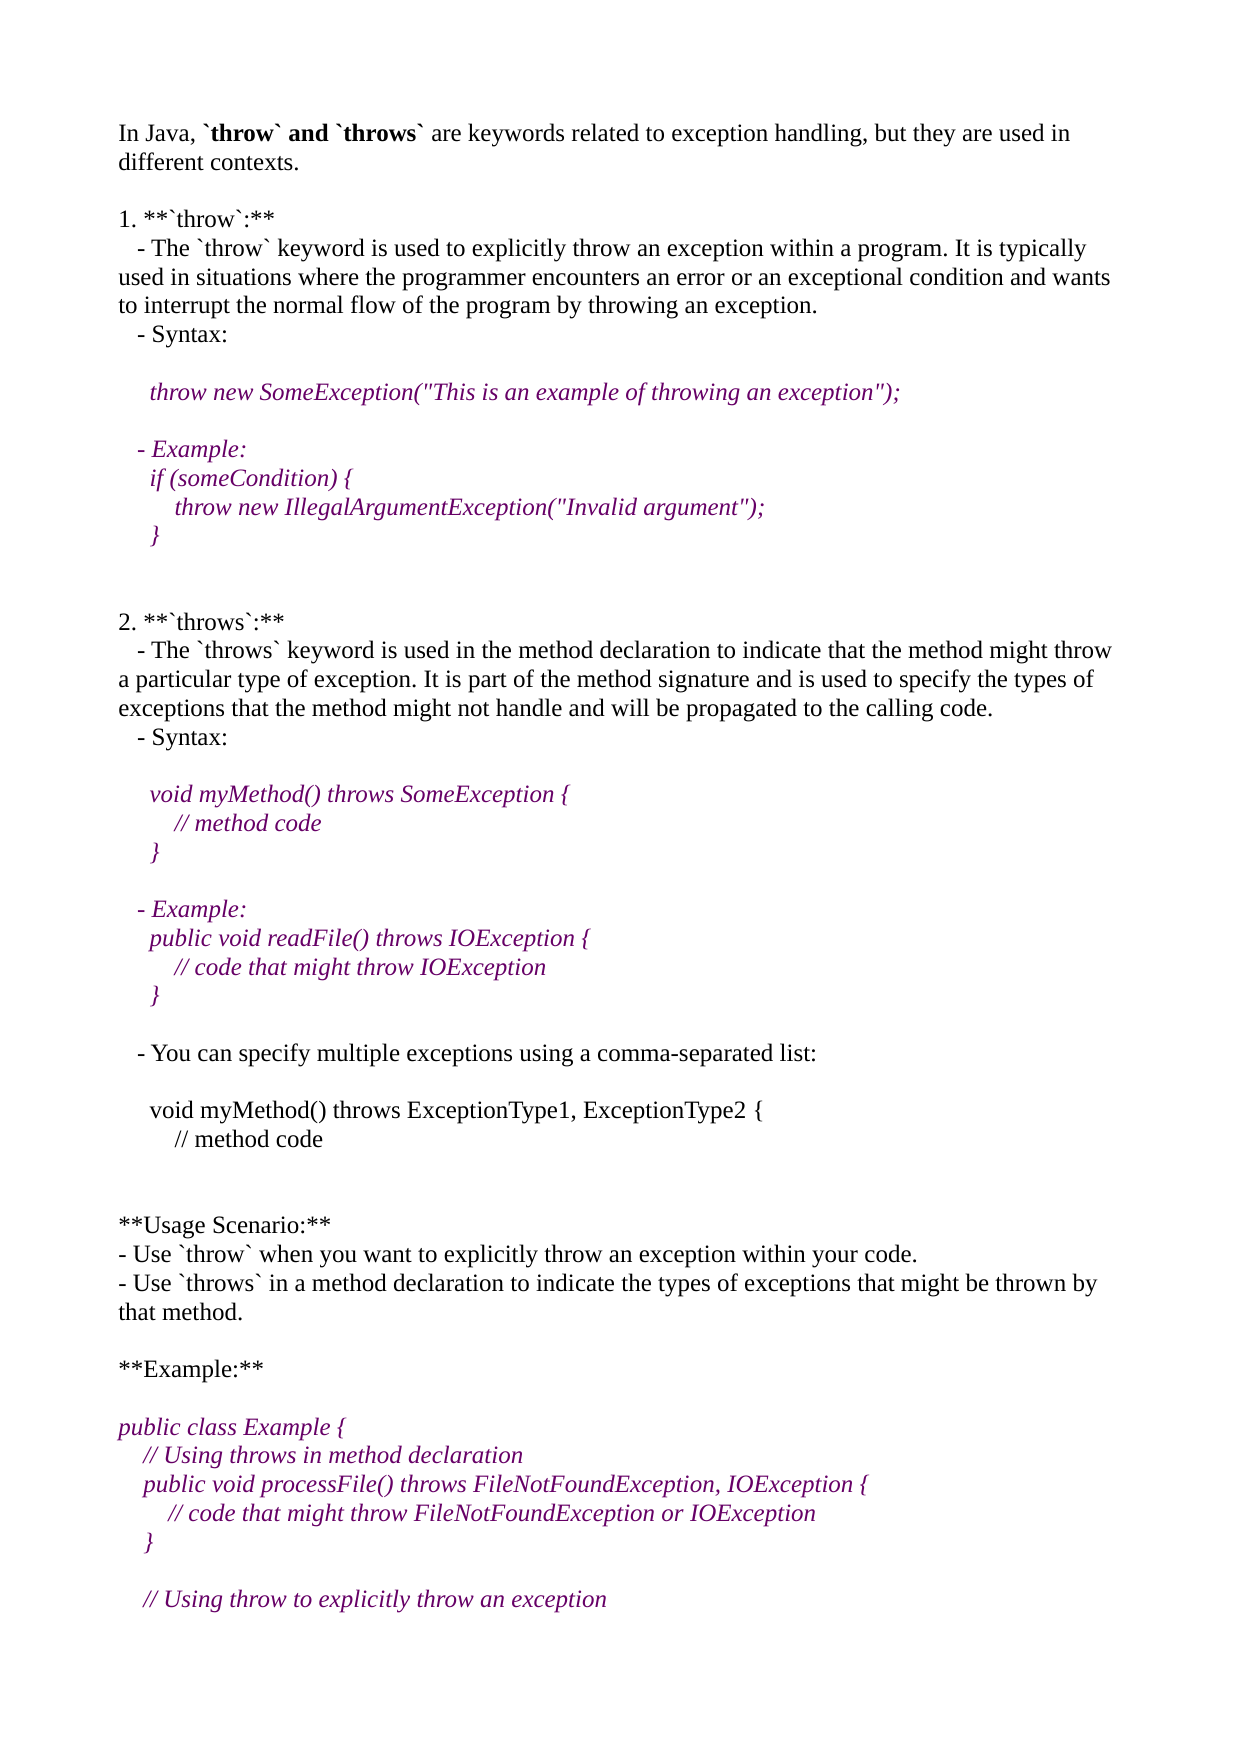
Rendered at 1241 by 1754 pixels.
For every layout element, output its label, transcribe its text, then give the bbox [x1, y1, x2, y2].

text In Java, `throw` and `throws` are keywords related to exception handling, but they are used in different contexts. [118, 118, 1122, 176]
text - Example: [118, 434, 1122, 463]
text public void processFile() throws FileNotFoundException, IOException { [118, 1469, 1122, 1498]
text // method code [118, 1124, 1122, 1153]
text // Using throws in method declaration [118, 1441, 1122, 1469]
text - The `throws` keyword is used in the method declaration to indicate that the method might throw a particular type of exception. It is part of the method signature and is used to specify the types of exceptions that the method might not handle and will be propagated to the calling code. [118, 636, 1122, 722]
text // code that might throw IOException [118, 952, 1122, 981]
text throw new IllegalArgumentException("Invalid argument"); [118, 492, 1122, 521]
text } [118, 837, 1122, 866]
text void myMethod() throws ExceptionType1, ExceptionType2 { [118, 1096, 1122, 1124]
text if (someCondition) { [118, 463, 1122, 492]
text **Usage Scenario:** [118, 1211, 1122, 1239]
text - Syntax: [118, 319, 1122, 348]
text 1. **`throw`:** [118, 204, 1122, 233]
text 2. **`throws`:** [118, 607, 1122, 636]
text - You can specify multiple exceptions using a comma-separated list: [118, 1038, 1122, 1067]
text public class Example { [118, 1412, 1122, 1441]
text } [118, 521, 1122, 549]
text **Example:** [118, 1354, 1122, 1383]
text void myMethod() throws SomeException { [118, 779, 1122, 808]
text - Use `throw` when you want to explicitly throw an exception within your code. [118, 1239, 1122, 1268]
text - Use `throws` in a method declaration to indicate the types of exceptions that might be thrown by that method. [118, 1268, 1122, 1326]
text throw new SomeException("This is an example of throwing an exception"); [118, 377, 1122, 406]
text // code that might throw FileNotFoundException or IOException [118, 1498, 1122, 1527]
text } [118, 1527, 1122, 1556]
text // method code [118, 808, 1122, 837]
text // Using throw to explicitly throw an exception [118, 1584, 1122, 1613]
text - Syntax: [118, 722, 1122, 751]
text - The `throw` keyword is used to explicitly throw an exception within a program. It is typically used in situations where the programmer encounters an error or an exceptional condition and wants to interrupt the normal flow of the program by throwing an exception. [118, 233, 1122, 319]
text public void readFile() throws IOException { [118, 923, 1122, 952]
text - Example: [118, 894, 1122, 923]
text } [118, 981, 1122, 1009]
